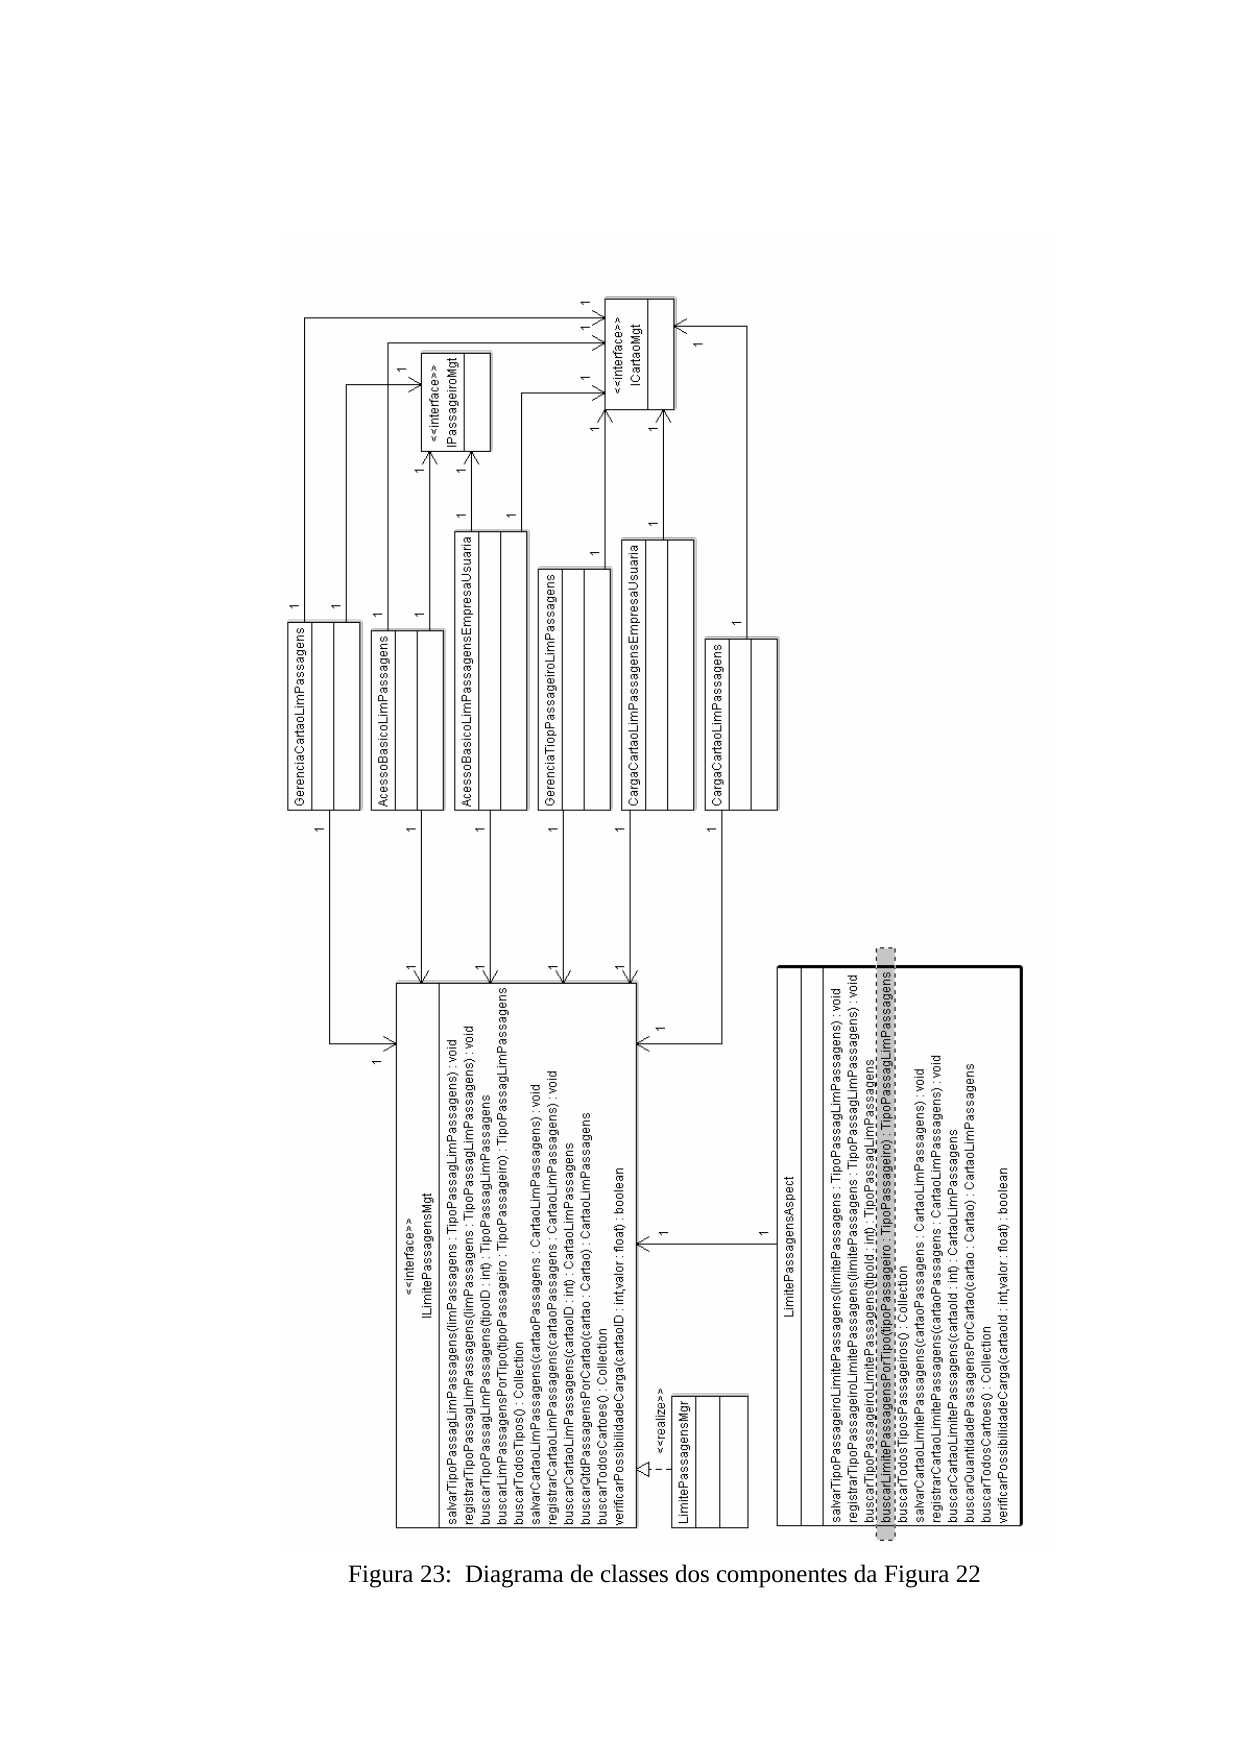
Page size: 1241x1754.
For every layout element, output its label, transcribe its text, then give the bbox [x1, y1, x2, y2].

text Figura 23: Diagrama de classes dos componentes da Figura 22 [207, 253, 1122, 1588]
picture [280, 235, 1049, 1545]
